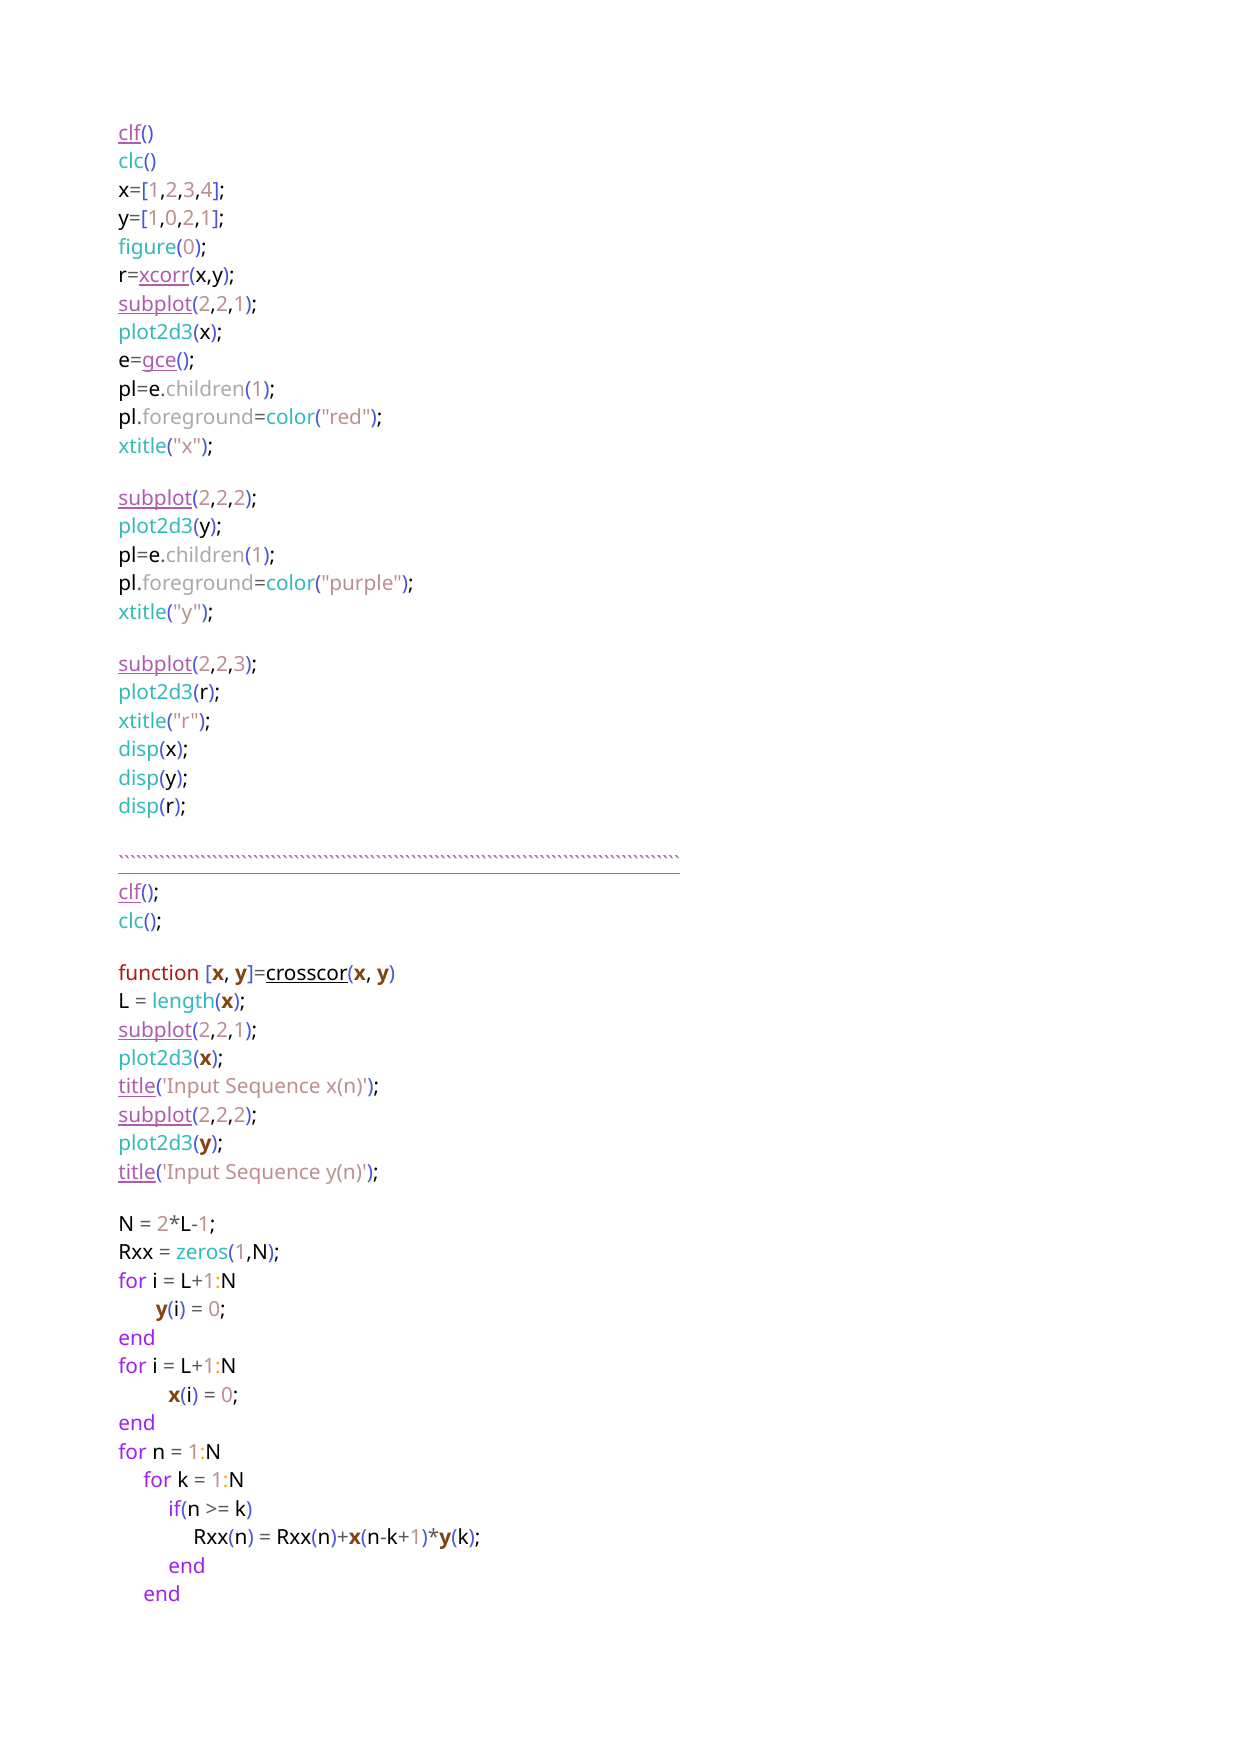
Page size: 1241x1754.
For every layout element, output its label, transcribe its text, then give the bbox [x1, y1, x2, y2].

text pl=e.children(1); [118, 540, 1122, 568]
text end [118, 1551, 1122, 1579]
text title('Input Sequence x(n)'); [118, 1072, 1122, 1100]
text disp(x); [118, 734, 1122, 763]
text plot2d3(r); [118, 677, 1122, 706]
text for i = L+1:N [118, 1266, 1122, 1294]
text figure(0); [118, 232, 1122, 260]
text y(i) = 0; [118, 1294, 1122, 1323]
text ```````````````````````````````````````````````````````````````````````````````````````````````` [118, 849, 1122, 877]
text plot2d3(y); [118, 511, 1122, 540]
text clf() [118, 118, 1122, 147]
text clc(); [118, 906, 1122, 934]
text for n = 1:N [118, 1437, 1122, 1465]
text x=[1,2,3,4]; [118, 175, 1122, 203]
text x(i) = 0; [118, 1380, 1122, 1408]
text function [x, y]=crosscor(x, y) [118, 958, 1122, 986]
text L = length(x); [118, 986, 1122, 1015]
text end [118, 1323, 1122, 1351]
text plot2d3(x); [118, 317, 1122, 346]
text Rxx = zeros(1,N); [118, 1237, 1122, 1266]
text xtitle("y"); [118, 597, 1122, 625]
text subplot(2,2,1); [118, 1015, 1122, 1043]
text subplot(2,2,1); [118, 289, 1122, 317]
text title('Input Sequence y(n)'); [118, 1157, 1122, 1185]
text clf(); [118, 877, 1122, 906]
text plot2d3(x); [118, 1043, 1122, 1072]
text pl.foreground=color("purple"); [118, 568, 1122, 597]
text e=gce(); [118, 346, 1122, 374]
text y=[1,0,2,1]; [118, 203, 1122, 232]
text end [118, 1408, 1122, 1437]
text end [118, 1579, 1122, 1608]
text xtitle("x"); [118, 431, 1122, 459]
text disp(y); [118, 763, 1122, 791]
text plot2d3(y); [118, 1128, 1122, 1157]
text for i = L+1:N [118, 1351, 1122, 1380]
text N = 2*L-1; [118, 1209, 1122, 1237]
text clc() [118, 147, 1122, 175]
text disp(r); [118, 791, 1122, 819]
text xtitle("r"); [118, 706, 1122, 734]
text Rxx(n) = Rxx(n)+x(n-k+1)*y(k); [118, 1522, 1122, 1551]
text subplot(2,2,2); [118, 483, 1122, 511]
text r=xcorr(x,y); [118, 260, 1122, 289]
text pl.foreground=color("red"); [118, 402, 1122, 431]
text subplot(2,2,2); [118, 1100, 1122, 1128]
text if(n >= k) [118, 1494, 1122, 1522]
text pl=e.children(1); [118, 374, 1122, 402]
text subplot(2,2,3); [118, 649, 1122, 677]
text for k = 1:N [118, 1465, 1122, 1494]
